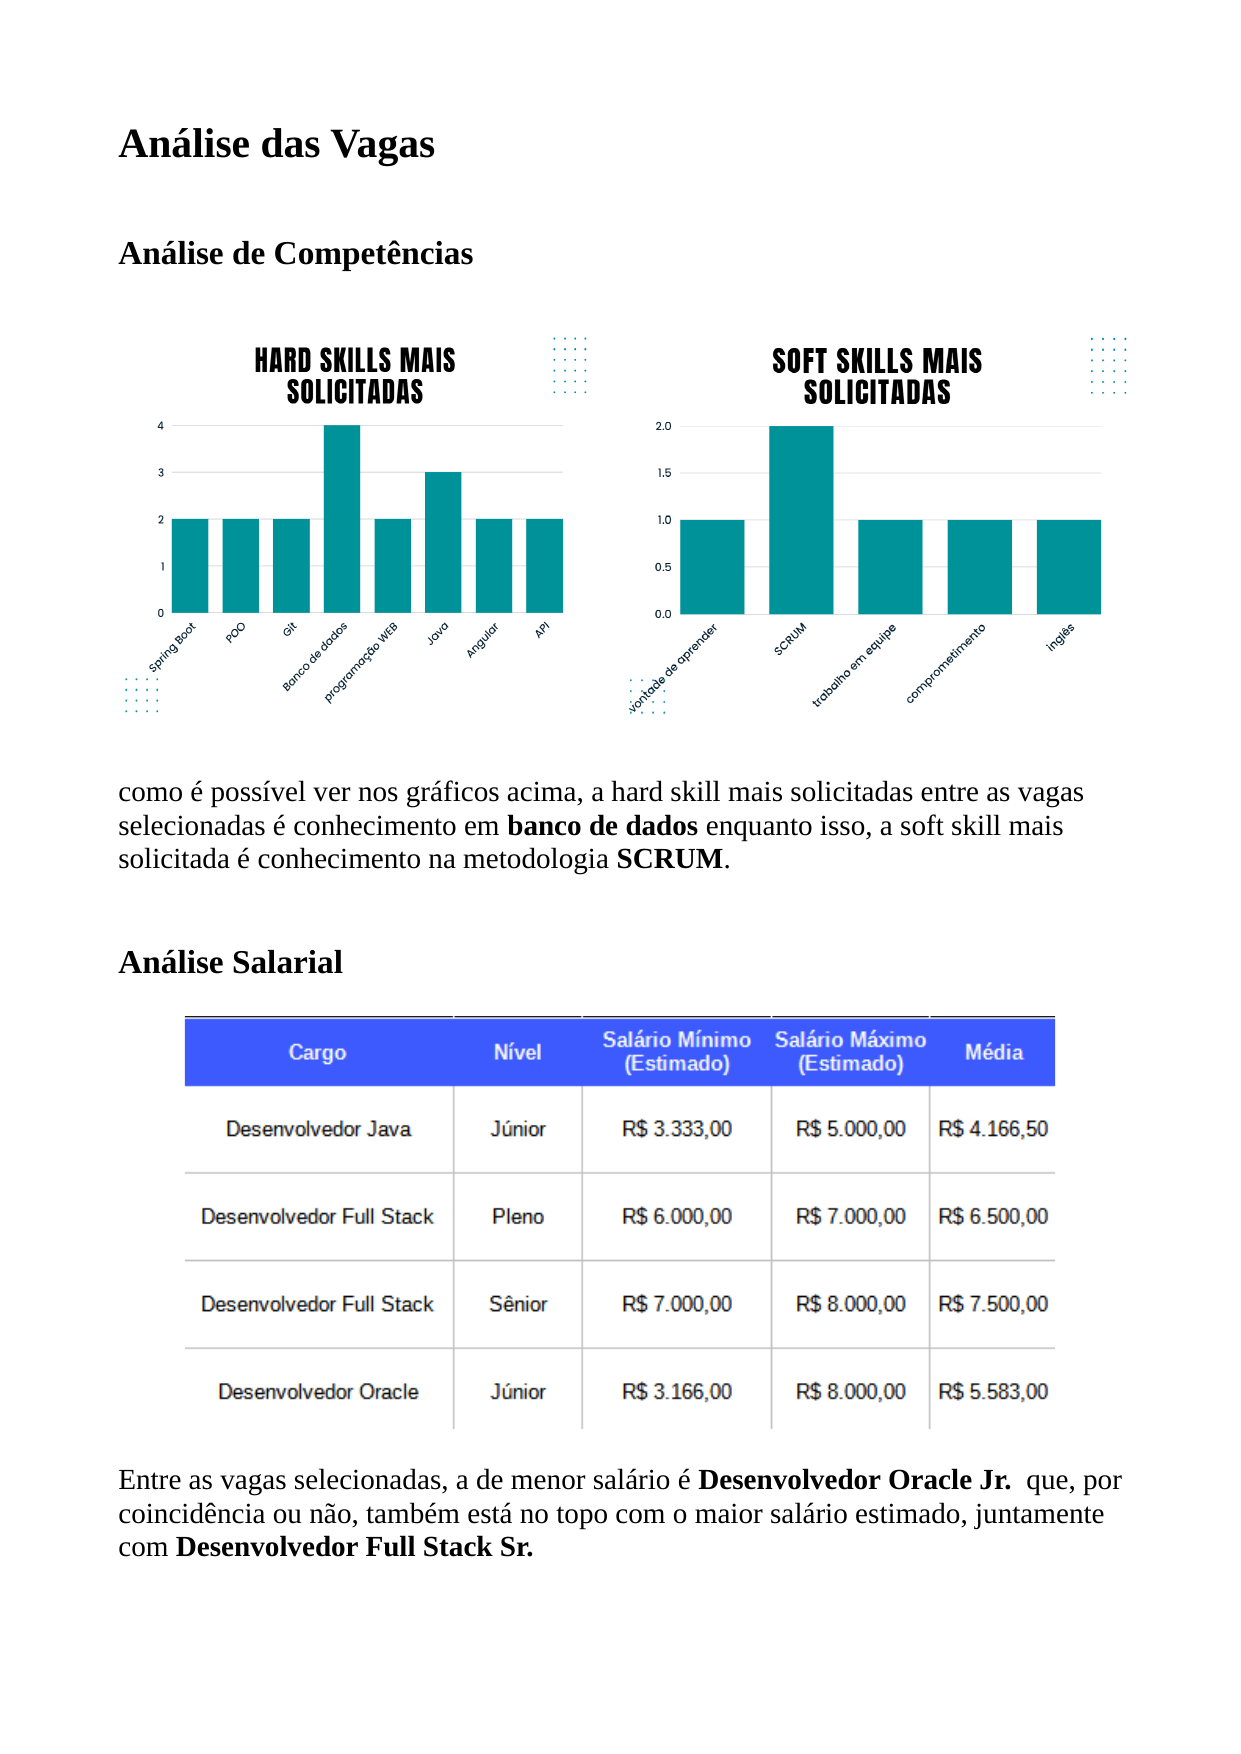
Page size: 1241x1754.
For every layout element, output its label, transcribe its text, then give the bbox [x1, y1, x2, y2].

picture [184, 1016, 1056, 1429]
picture [112, 326, 595, 713]
text Análise Salarial [118, 942, 1122, 981]
text Análise de Competências [118, 233, 1122, 271]
text Análise das Vagas [118, 118, 1122, 166]
picture [615, 327, 1134, 717]
text Entre as vagas selecionadas, a de menor salário é Desenvolvedor Oracle Jr. que, por coincidência ou não, também está no topo com o maior salário estimado, juntamente com Desenvolvedor Full Stack Sr. [118, 1462, 1122, 1563]
text como é possível ver nos gráficos acima, a hard skill mais solicitadas entre as vagas selecionadas é conhecimento em banco de dados enquanto isso, a soft skill mais solicitada é conhecimento na metodologia SCRUM. [118, 774, 1122, 875]
